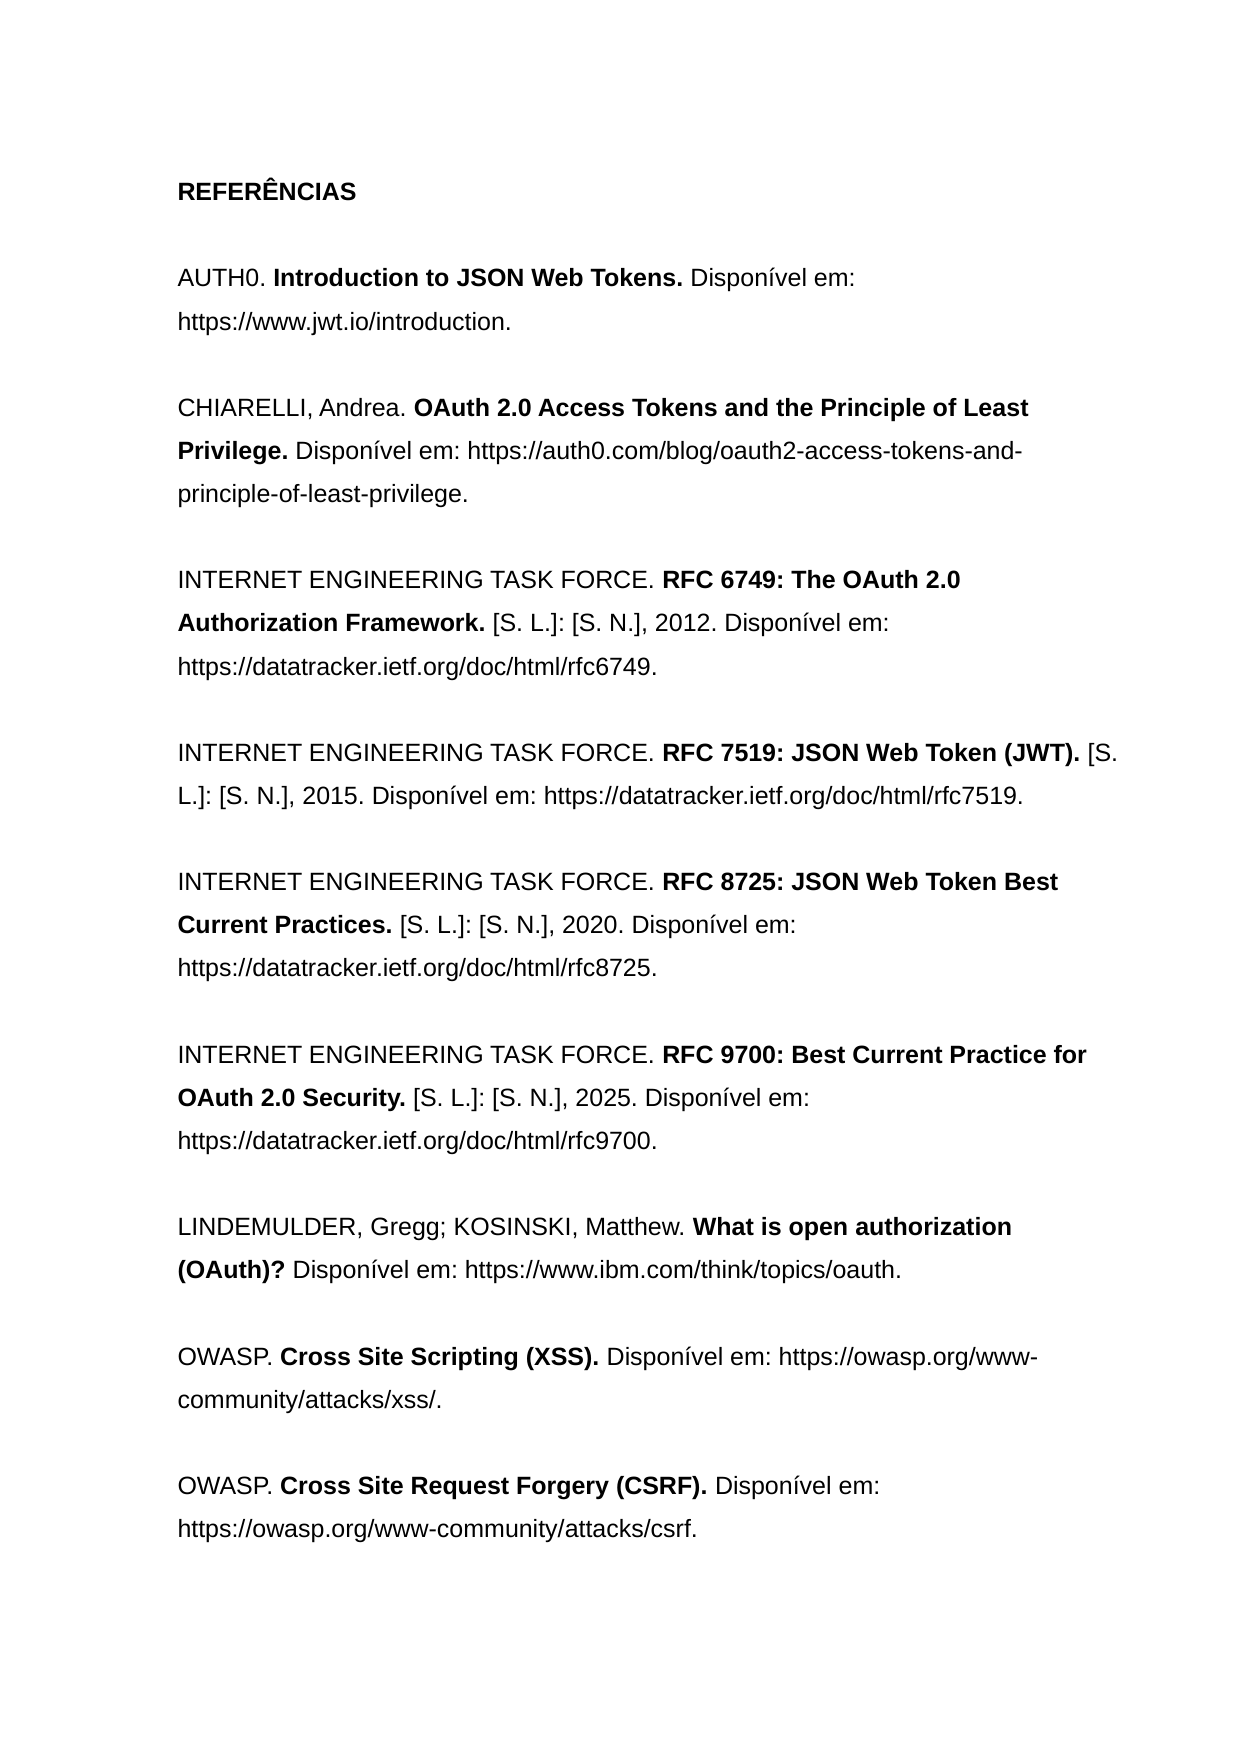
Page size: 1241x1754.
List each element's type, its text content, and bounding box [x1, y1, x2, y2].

subtitle Referências [177, 177, 1122, 206]
text OWASP. Cross Site Scripting (XSS). Disponível em: https://owasp.org/www-community/attacks/xss/. [177, 1342, 1122, 1413]
text AUTH0. Introduction to JSON Web Tokens. Disponível em: https://www.jwt.io/introduction. [177, 263, 1122, 335]
text INTERNET ENGINEERING TASK FORCE. RFC 7519: JSON Web Token (JWT). [S. L.]: [S. N.], 2015. Disponível em: https://datatracker.ietf.org/doc/html/rfc7519. [177, 738, 1122, 810]
text INTERNET ENGINEERING TASK FORCE. RFC 8725: JSON Web Token Best Current Practices. [S. L.]: [S. N.], 2020. Disponível em: https://datatracker.ietf.org/doc/html/rfc8725. [177, 867, 1122, 982]
text INTERNET ENGINEERING TASK FORCE. RFC 6749: The OAuth 2.0 Authorization Framework. [S. L.]: [S. N.], 2012. Disponível em: https://datatracker.ietf.org/doc/html/rfc6749. [177, 565, 1122, 680]
text OWASP. Cross Site Request Forgery (CSRF). Disponível em: https://owasp.org/www-community/attacks/csrf. [177, 1471, 1122, 1543]
text INTERNET ENGINEERING TASK FORCE. RFC 9700: Best Current Practice for OAuth 2.0 Security. [S. L.]: [S. N.], 2025. Disponível em: https://datatracker.ietf.org/doc/html/rfc9700. [177, 1040, 1122, 1155]
text CHIARELLI, Andrea. OAuth 2.0 Access Tokens and the Principle of Least Privilege. Disponível em: https://auth0.com/blog/oauth2-access-tokens-and-principle-of-least-privilege. [177, 393, 1122, 508]
text LINDEMULDER, Gregg; KOSINSKI, Matthew. What is open authorization (OAuth)? Disponível em: https://www.ibm.com/think/topics/oauth. [177, 1212, 1122, 1284]
